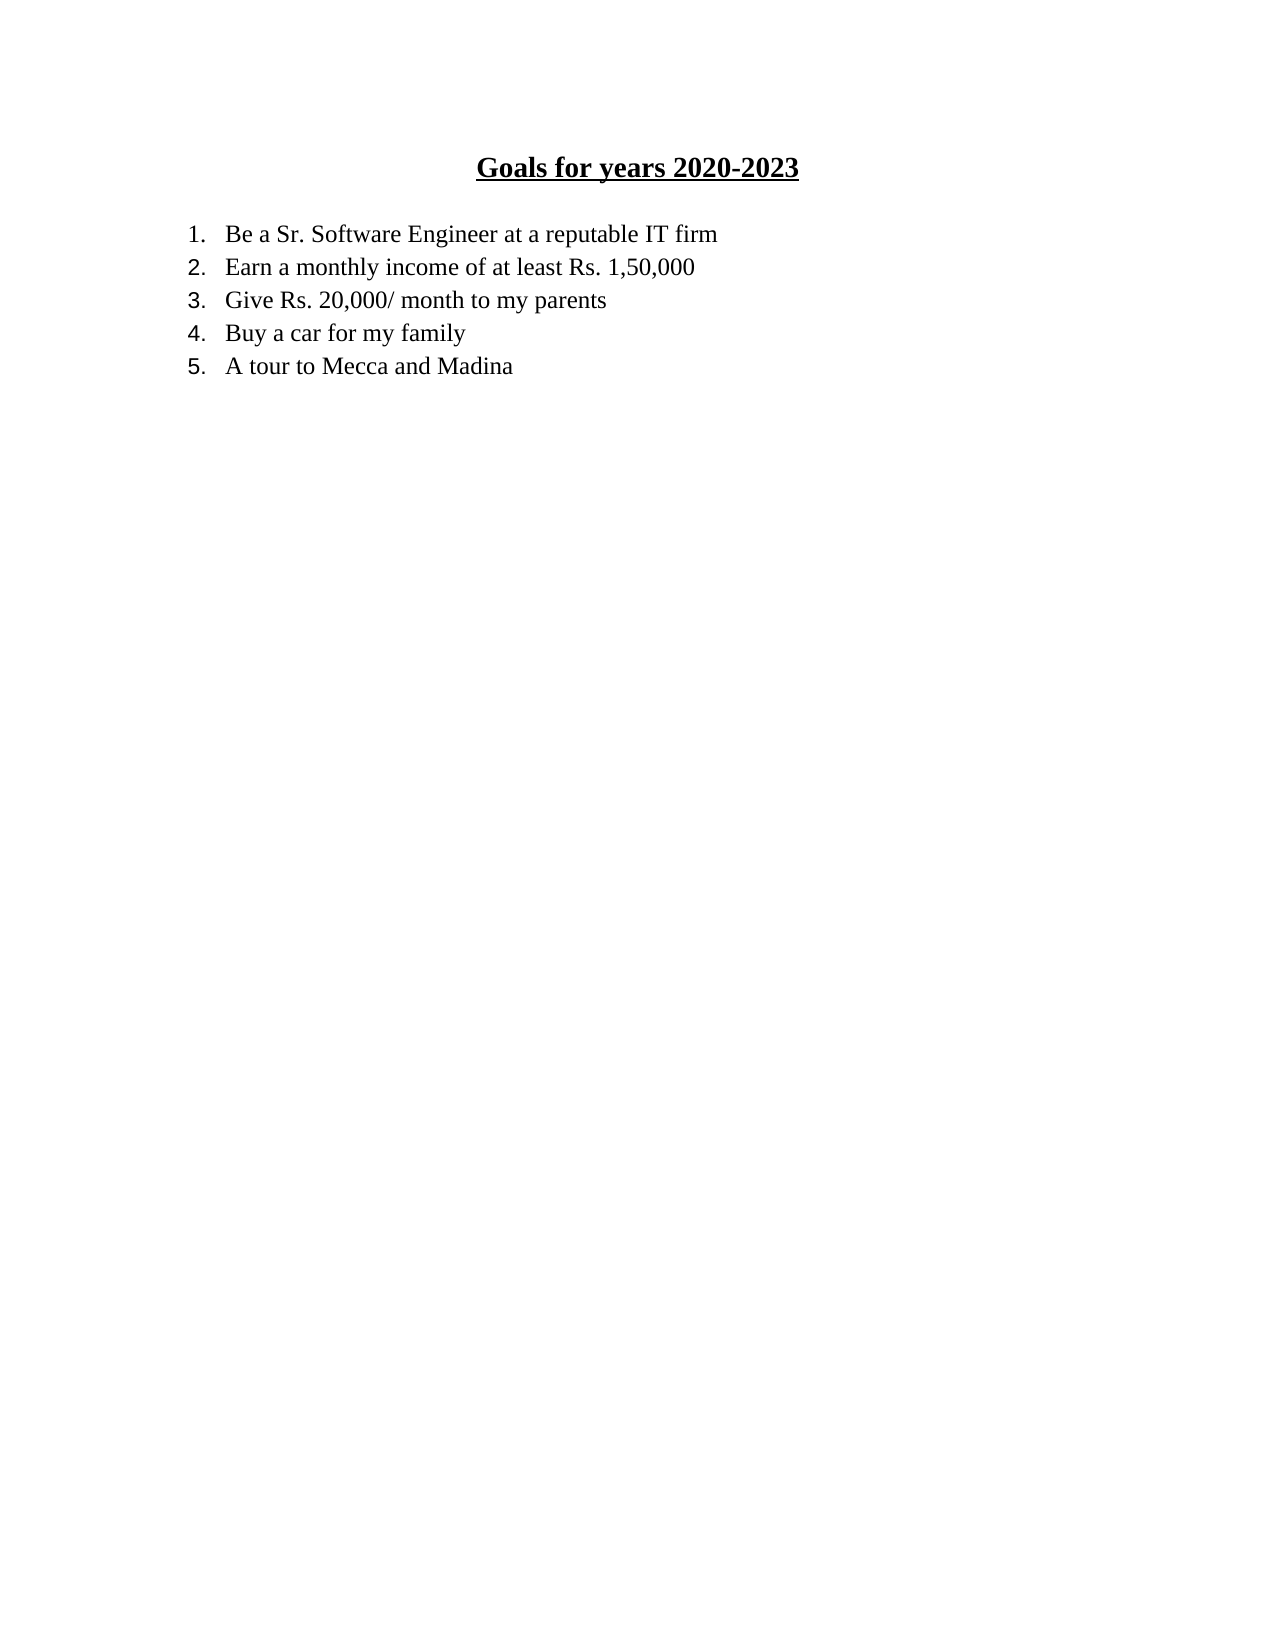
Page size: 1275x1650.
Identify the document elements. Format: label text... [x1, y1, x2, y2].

list Be a Sr. Software Engineer at a reputable IT firm [187, 219, 1125, 247]
list Give Rs. 20,000/ month to my parents [187, 285, 1125, 313]
text Goals for years 2020-2023 [150, 150, 1125, 183]
list Buy a car for my family [187, 318, 1125, 347]
list A tour to ​​​​Mecca and Madina [187, 351, 1125, 379]
list Earn a monthly income of at least Rs. 1,50,000 [187, 252, 1125, 281]
